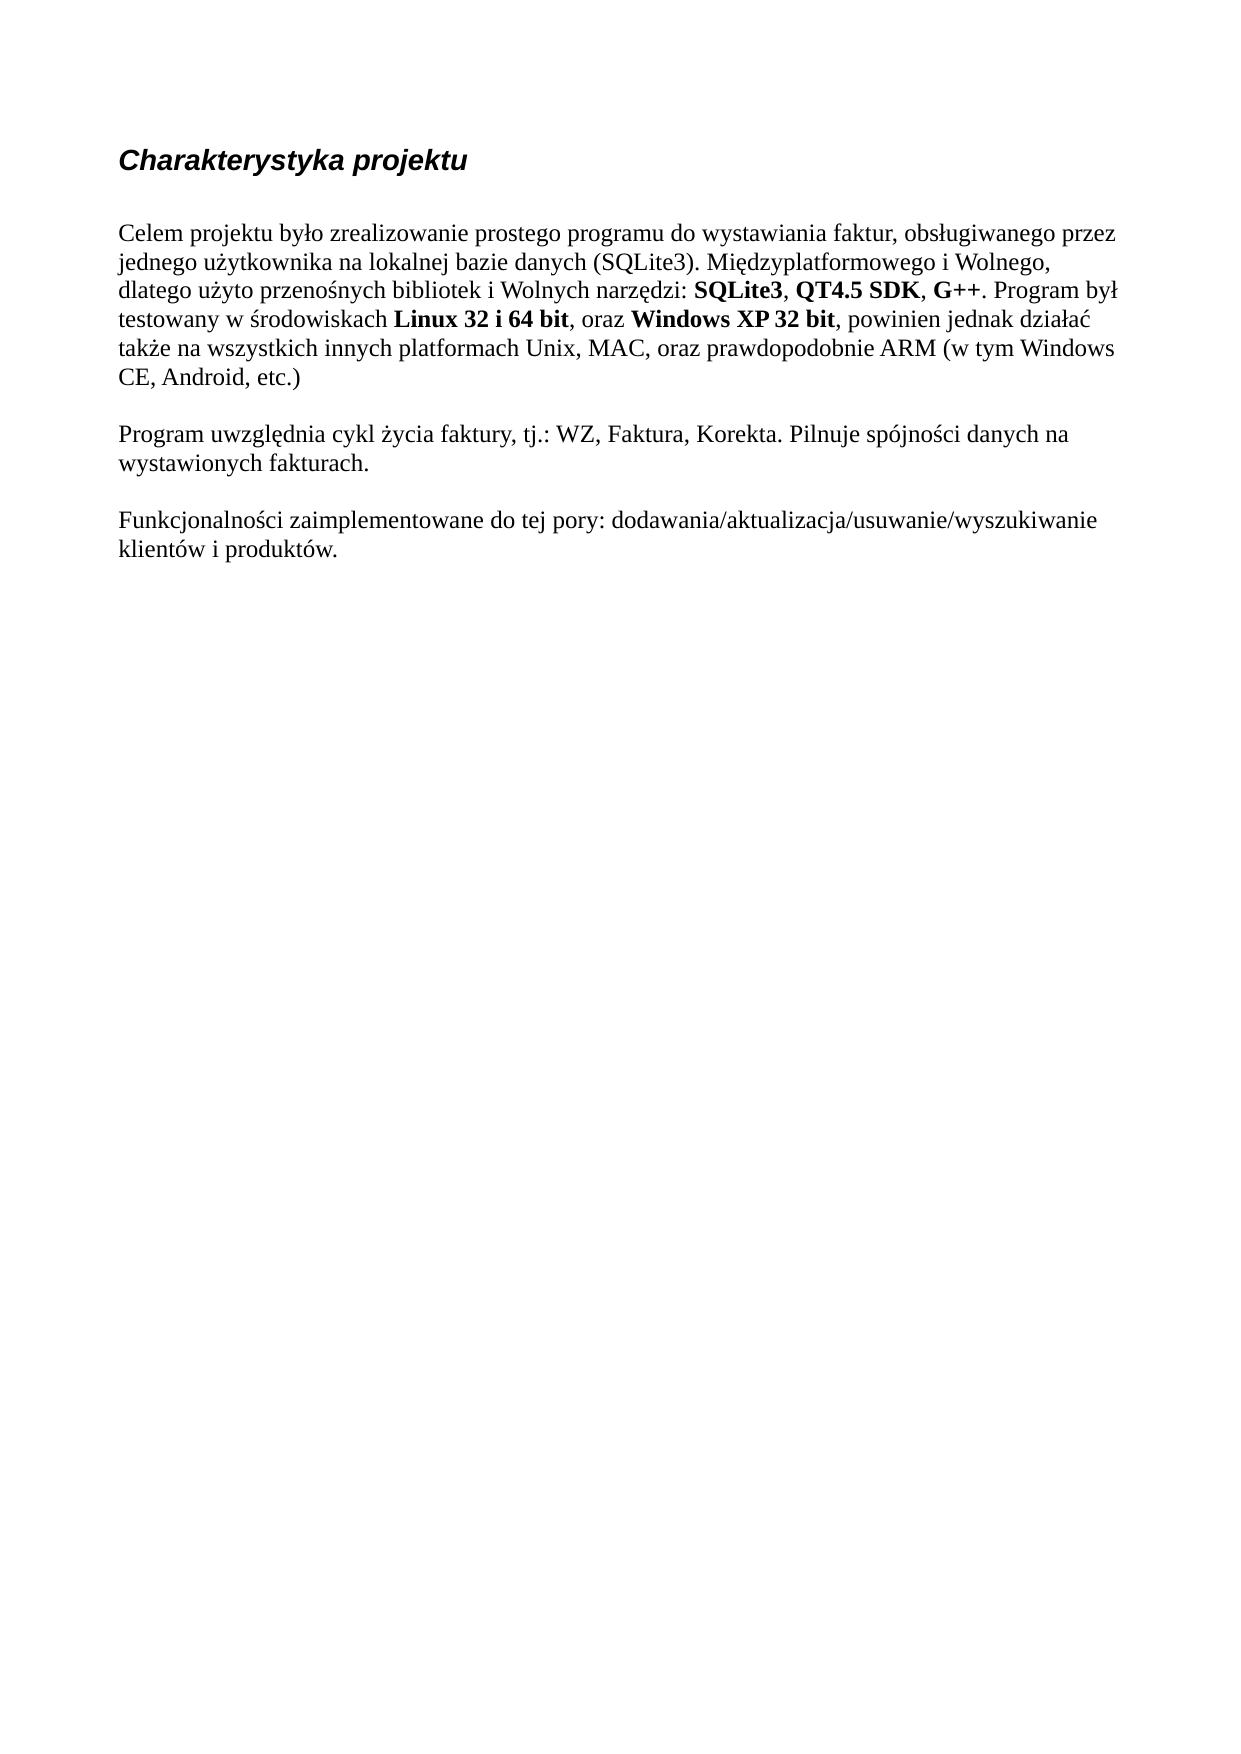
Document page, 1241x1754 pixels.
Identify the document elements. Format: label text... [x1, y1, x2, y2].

subtitle Charakterystyka projektu [118, 143, 1122, 177]
text Program uwzględnia cykl życia faktury, tj.: WZ, Faktura, Korekta. Pilnuje spójności danych na wystawionych fakturach. [118, 419, 1122, 477]
text Celem projektu było zrealizowanie prostego programu do wystawiania faktur, obsługiwanego przez jednego użytkownika na lokalnej bazie danych (SQLite3). Międzyplatformowego i Wolnego, dlatego użyto przenośnych bibliotek i Wolnych narzędzi: SQLite3, QT4.5 SDK, G++. Program był testowany w środowiskach Linux 32 i 64 bit, oraz Windows XP 32 bit, powinien jednak działać także na wszystkich innych platformach Unix, MAC, oraz prawdopodobnie ARM (w tym Windows CE, Android, etc.) [118, 218, 1122, 390]
text Funkcjonalności zaimplementowane do tej pory: dodawania/aktualizacja/usuwanie/wyszukiwanie klientów i produktów. [118, 505, 1122, 563]
